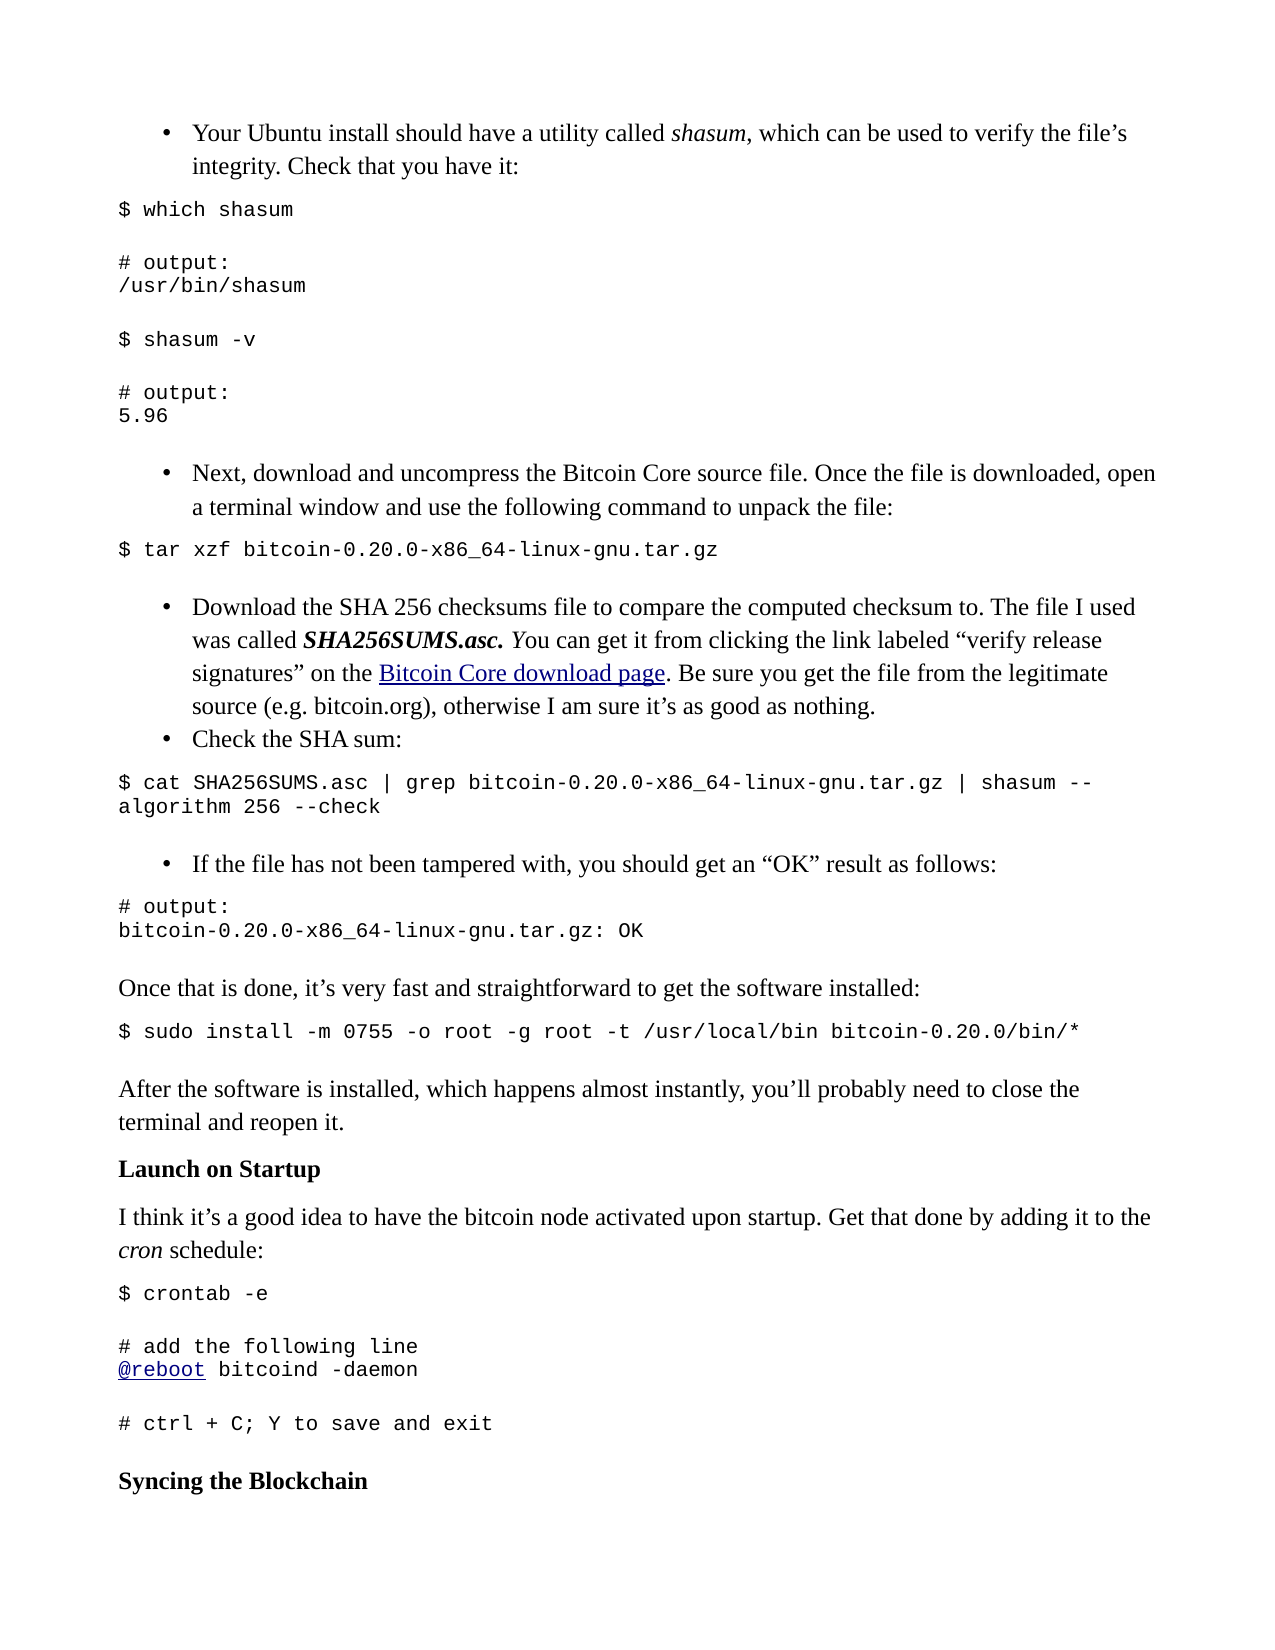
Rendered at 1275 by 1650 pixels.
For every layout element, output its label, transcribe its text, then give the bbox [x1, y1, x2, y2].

text # ctrl + C; Y to save and exit [118, 1413, 1157, 1436]
text After the software is installed, which happens almost instantly, you’ll probably need to close the terminal and reopen it. [118, 1074, 1157, 1136]
list Download the SHA 256 checksums file to compare the computed checksum to. The file I used was called SHA256SUMS.asc. You can get it from clicking the link labeled “verify release signatures” on the Bitcoin Core download page. Be sure you get the file from the legitimate source (e.g. bitcoin.org), otherwise I am sure it’s as good as nothing. [162, 592, 1157, 720]
text $ sudo install -m 0755 -o root -g root -t /usr/local/bin bitcoin-0.20.0/bin/* [118, 1021, 1157, 1044]
text /usr/bin/shasum [118, 276, 1157, 299]
text $ crontab -e [118, 1283, 1157, 1306]
text $ cat SHA256SUMS.asc | grep bitcoin-0.20.0-x86_64-linux-gnu.tar.gz | shasum --algorithm 256 --check [118, 772, 1157, 819]
text $ shasum -v [118, 329, 1157, 352]
text # add the following line [118, 1336, 1157, 1359]
text Syncing the Blockchain [118, 1466, 1157, 1494]
text I think it’s a good idea to have the bitcoin node activated upon startup. Get that done by adding it to the cron schedule: [118, 1202, 1157, 1264]
text # output: [118, 252, 1157, 276]
text # output: [118, 382, 1157, 405]
text Launch on Startup [118, 1154, 1157, 1183]
text bitcoin-0.20.0-x86_64-linux-gnu.tar.gz: OK [118, 920, 1157, 944]
text 5.96 [118, 405, 1157, 429]
list Check the SHA sum: [162, 724, 1157, 753]
list Next, download and uncompress the Bitcoin Core source file. Once the file is downloaded, open a terminal window and use the following command to unpack the file: [162, 458, 1157, 520]
text $ which shasum [118, 199, 1157, 222]
text Once that is done, it’s very fast and straightforward to get the software installed: [118, 973, 1157, 1002]
list Your Ubuntu install should have a utility called shasum, which can be used to verify the file’s integrity. Check that you have it: [162, 118, 1157, 180]
text # output: [118, 896, 1157, 920]
text $ tar xzf bitcoin-0.20.0-x86_64-linux-gnu.tar.gz [118, 539, 1157, 563]
list If the file has not been tampered with, you should get an “OK” result as follows: [162, 849, 1157, 877]
text @reboot bitcoind -daemon [118, 1359, 1157, 1383]
